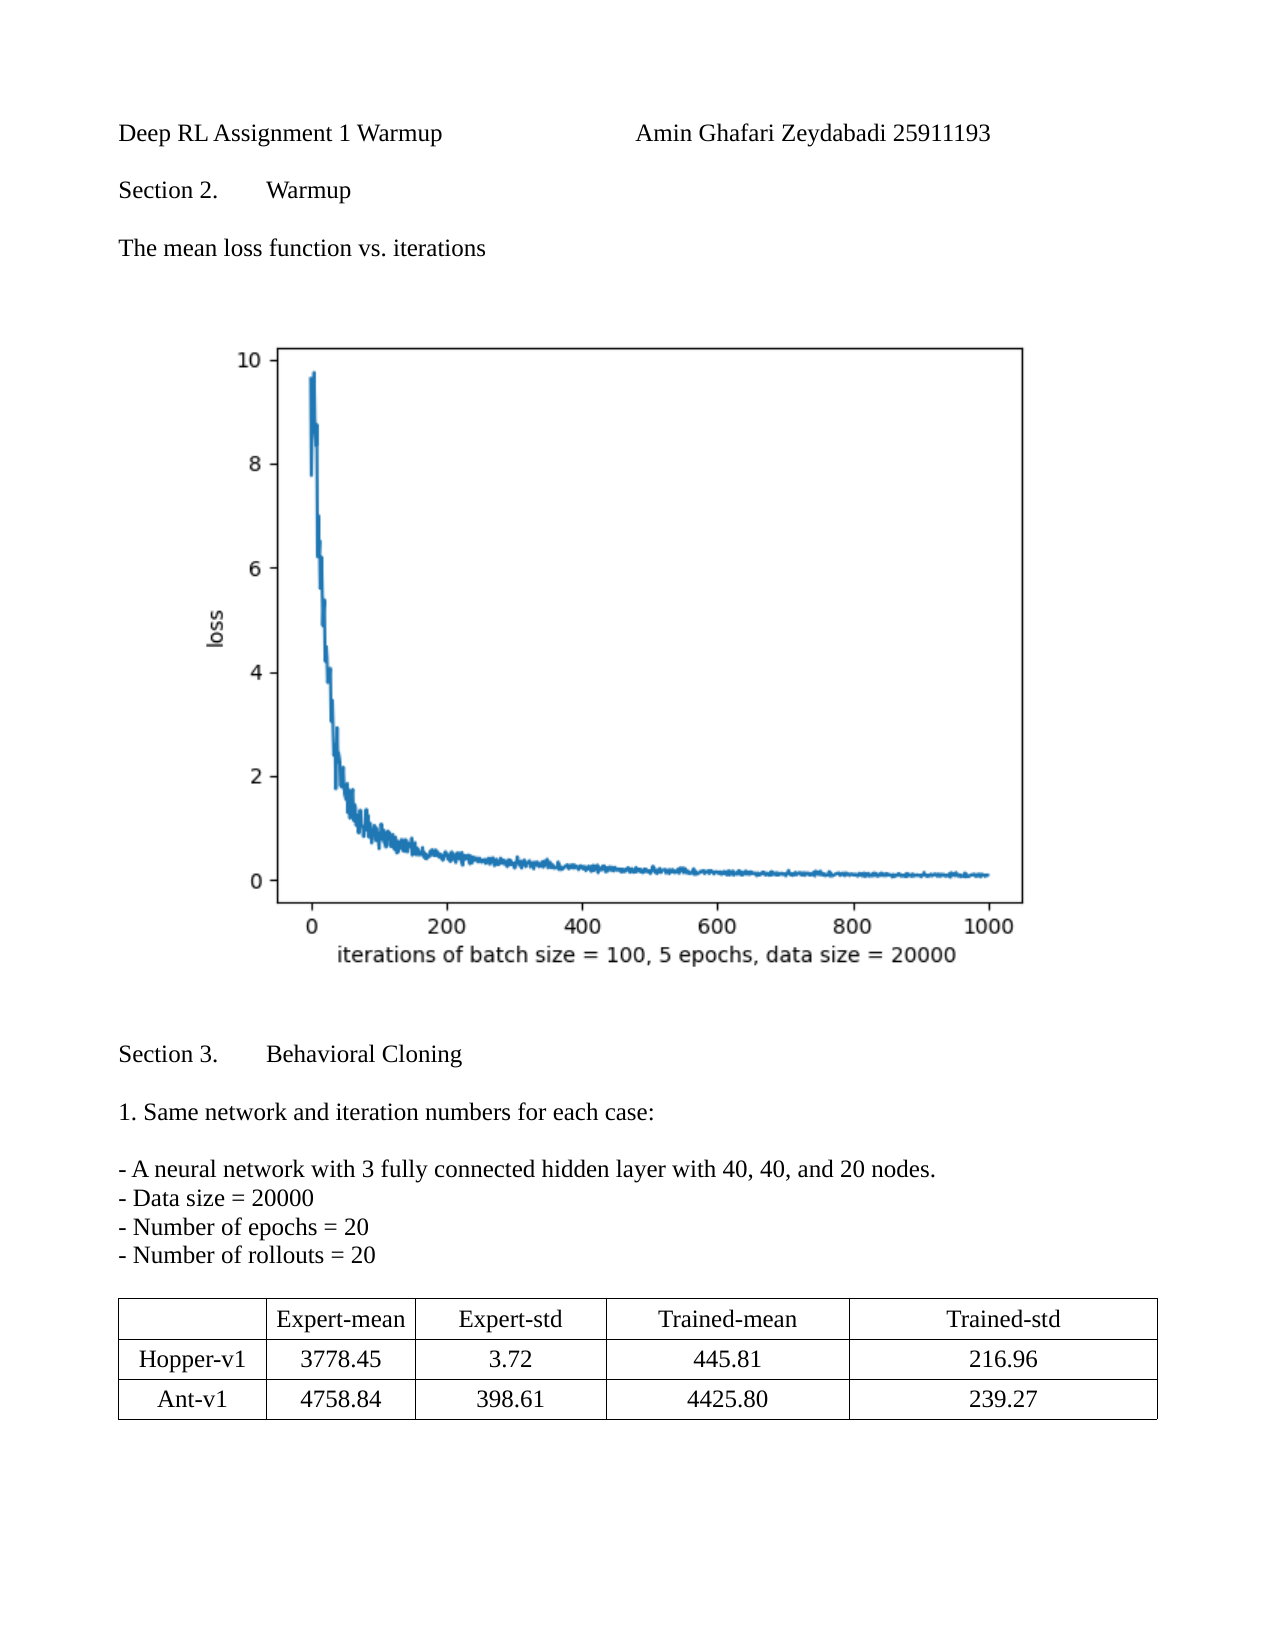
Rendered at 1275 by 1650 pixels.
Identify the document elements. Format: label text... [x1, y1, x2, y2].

table_cell 4758.84 [267, 1380, 415, 1419]
picture [157, 261, 1118, 982]
text Deep RL Assignment 1 Warmup Amin Ghafari Zeydabadi 25911193 [118, 118, 1157, 147]
table_cell 3778.45 [267, 1340, 415, 1379]
text Section 3. Behavioral Cloning [118, 1039, 1157, 1068]
text - Number of rollouts = 20 [118, 1241, 1157, 1269]
table_header Trained-std [850, 1299, 1157, 1338]
table_cell 398.61 [416, 1380, 606, 1419]
table_header Trained-mean [607, 1299, 849, 1338]
text 1. Same network and iteration numbers for each case: [118, 1097, 1157, 1126]
table_cell 216.96 [850, 1340, 1157, 1379]
text - Data size = 20000 [118, 1183, 1157, 1212]
table_cell 4425.80 [607, 1380, 849, 1419]
table_header [119, 1299, 266, 1338]
table_header Expert-mean [267, 1299, 415, 1338]
table_cell 239.27 [850, 1380, 1157, 1419]
table_cell Hopper-v1 [119, 1340, 266, 1379]
text - Number of epochs = 20 [118, 1212, 1157, 1241]
text - A neural network with 3 fully connected hidden layer with 40, 40, and 20 nodes. [118, 1154, 1157, 1183]
table_header Expert-std [416, 1299, 606, 1338]
text The mean loss function vs. iterations [118, 233, 1157, 262]
table_cell 3.72 [416, 1340, 606, 1379]
table_cell Ant-v1 [119, 1380, 266, 1419]
table_cell 445.81 [607, 1340, 849, 1379]
text Section 2. Warmup [118, 176, 1157, 204]
